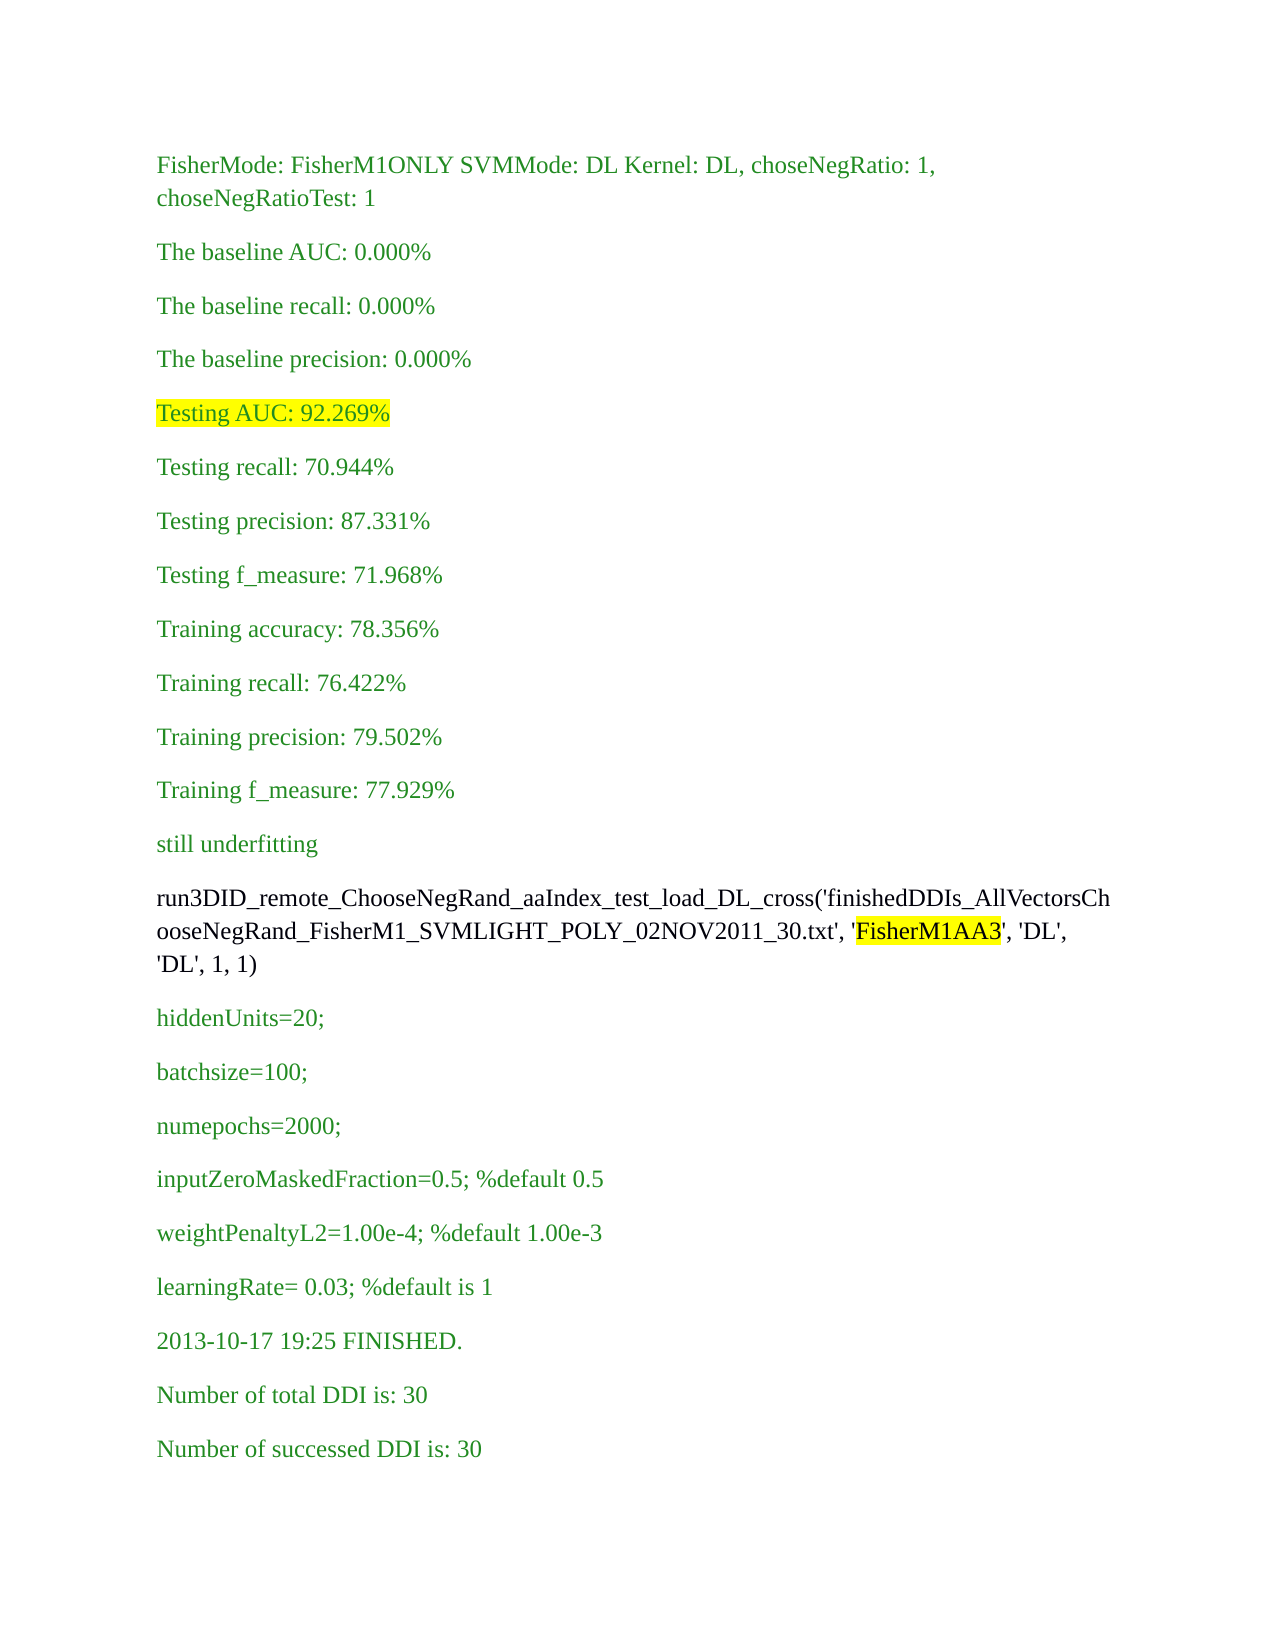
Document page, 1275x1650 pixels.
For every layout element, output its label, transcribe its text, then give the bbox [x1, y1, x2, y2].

text Training accuracy: 78.356% [156, 614, 1118, 643]
text Testing precision: 87.331% [156, 506, 1118, 535]
text hiddenUnits=20; [156, 1003, 1118, 1032]
text Training f_measure: 77.929% [156, 775, 1118, 804]
text Testing recall: 70.944% [156, 452, 1118, 481]
text Testing f_measure: 71.968% [156, 560, 1118, 589]
text run3DID_remote_ChooseNegRand_aaIndex_test_load_DL_cross('finishedDDIs_AllVectorsChooseNegRand_FisherM1_SVMLIGHT_POLY_02NOV2011_30.txt', 'FisherM1AA3', 'DL', 'DL', 1, 1) [156, 883, 1118, 978]
text The baseline recall: 0.000% [156, 291, 1118, 319]
text inputZeroMaskedFraction=0.5; %default 0.5 [156, 1164, 1118, 1193]
text 2013-10-17 19:25 FINISHED. [156, 1326, 1118, 1355]
text still underfitting [156, 829, 1118, 858]
text Number of total DDI is: 30 [156, 1380, 1118, 1409]
text Training precision: 79.502% [156, 722, 1118, 750]
text numepochs=2000; [156, 1111, 1118, 1139]
text Training recall: 76.422% [156, 668, 1118, 696]
text The baseline precision: 0.000% [156, 344, 1118, 373]
text The baseline AUC: 0.000% [156, 237, 1118, 266]
text Testing AUC: 92.269% [156, 398, 1118, 427]
text FisherMode: FisherM1ONLY SVMMode: DL Kernel: DL, choseNegRatio: 1, choseNegRatioTest: 1 [156, 150, 1118, 212]
text weightPenaltyL2=1.00e-4; %default 1.00e-3 [156, 1218, 1118, 1247]
text Number of successed DDI is: 30 [156, 1434, 1118, 1463]
text batchsize=100; [156, 1057, 1118, 1086]
text learningRate= 0.03; %default is 1 [156, 1272, 1118, 1301]
